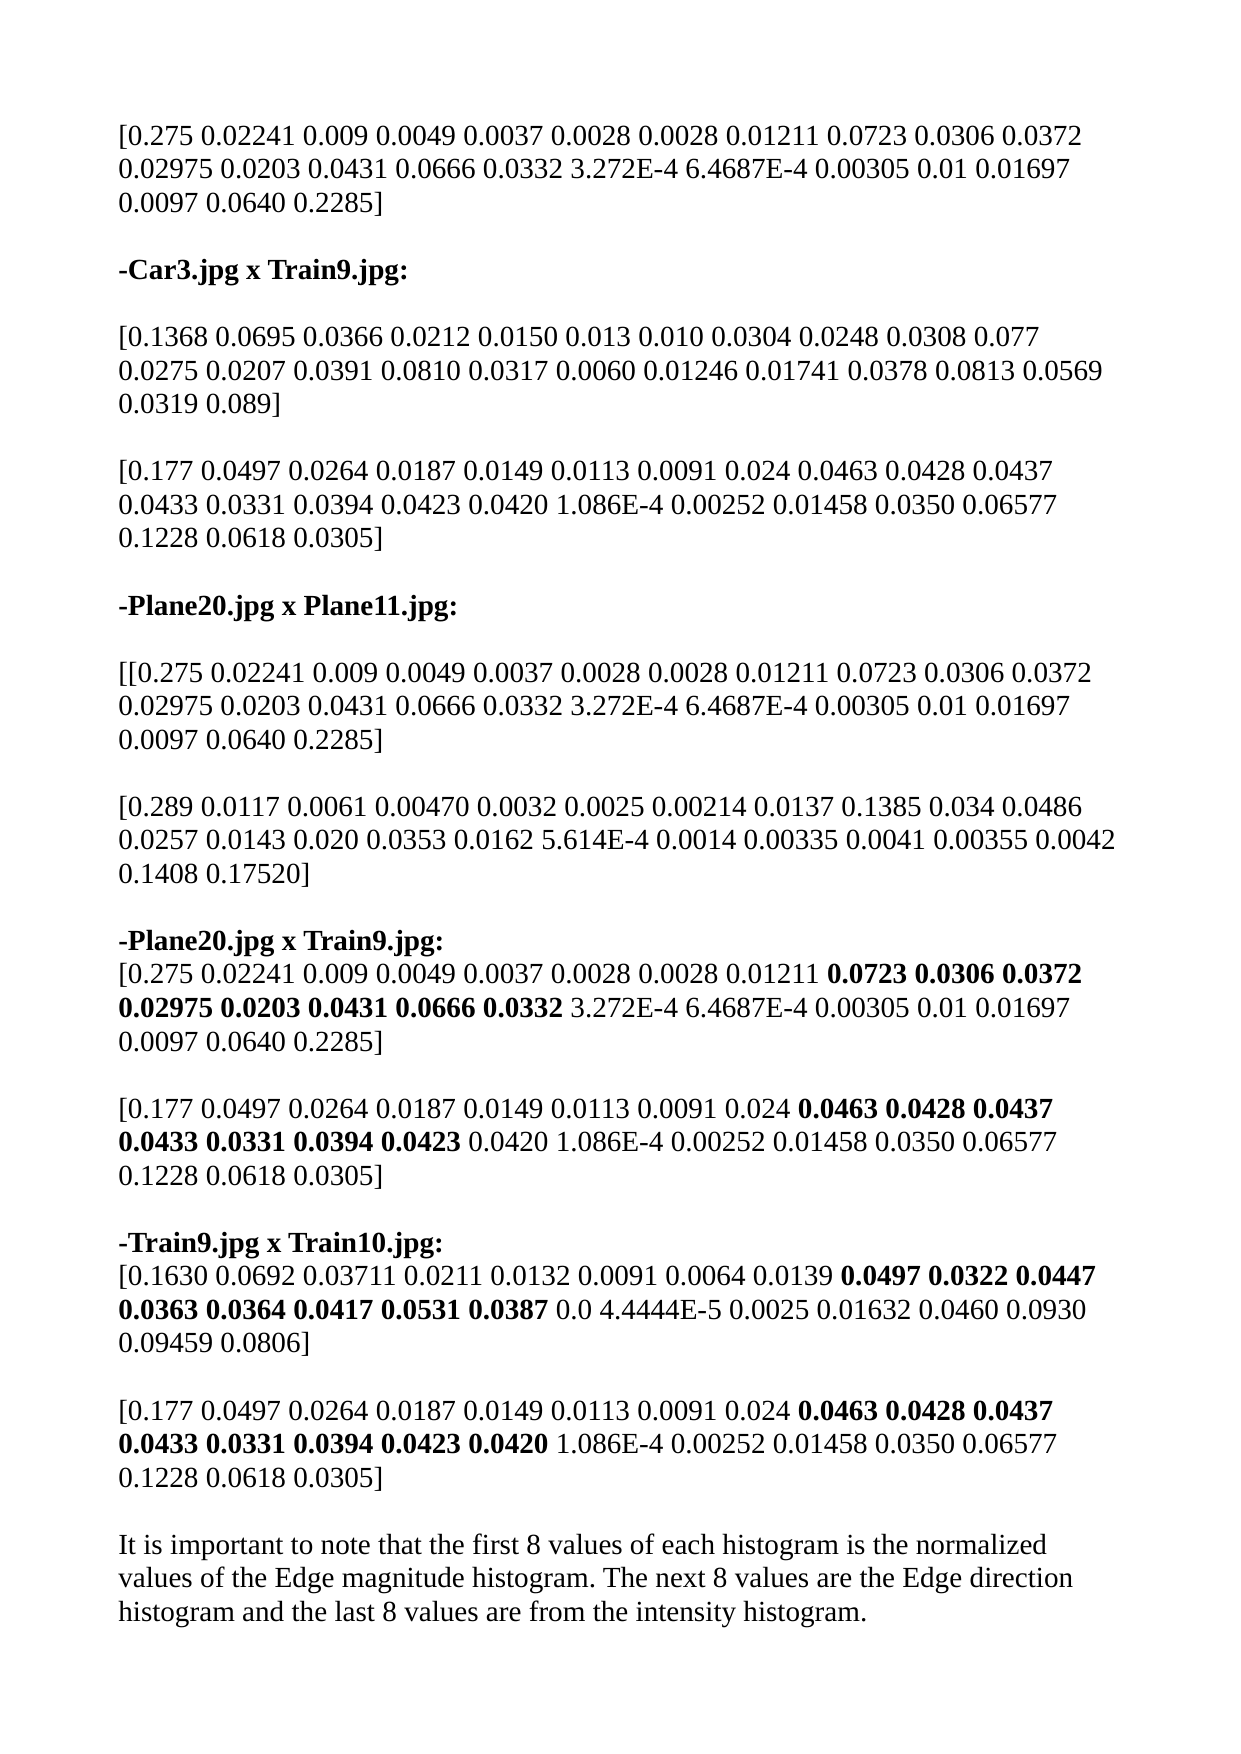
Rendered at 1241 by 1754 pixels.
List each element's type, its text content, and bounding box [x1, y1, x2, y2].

text -Car3.jpg x Train9.jpg: [118, 252, 1122, 286]
text -Train9.jpg x Train10.jpg: [118, 1225, 1122, 1258]
text -Plane20.jpg x Plane11.jpg: [118, 588, 1122, 621]
text [0.177 0.0497 0.0264 0.0187 0.0149 0.0113 0.0091 0.024 0.0463 0.0428 0.0437 0.0433 0.0331 0.0394 0.0423 0.0420 1.086E-4 0.00252 0.01458 0.0350 0.06577 0.1228 0.0618 0.0305] [118, 1091, 1122, 1191]
text It is important to note that the first 8 values of each histogram is the normalized values of the Edge magnitude histogram. The next 8 values are the Edge direction histogram and the last 8 values are from the intensity histogram. [118, 1527, 1122, 1627]
text [0.289 0.0117 0.0061 0.00470 0.0032 0.0025 0.00214 0.0137 0.1385 0.034 0.0486 0.0257 0.0143 0.020 0.0353 0.0162 5.614E-4 0.0014 0.00335 0.0041 0.00355 0.0042 0.1408 0.17520] [118, 789, 1122, 889]
text [0.275 0.02241 0.009 0.0049 0.0037 0.0028 0.0028 0.01211 0.0723 0.0306 0.0372 0.02975 0.0203 0.0431 0.0666 0.0332 3.272E-4 6.4687E-4 0.00305 0.01 0.01697 0.0097 0.0640 0.2285] [118, 957, 1122, 1057]
text [0.177 0.0497 0.0264 0.0187 0.0149 0.0113 0.0091 0.024 0.0463 0.0428 0.0437 0.0433 0.0331 0.0394 0.0423 0.0420 1.086E-4 0.00252 0.01458 0.0350 0.06577 0.1228 0.0618 0.0305] [118, 453, 1122, 554]
text [0.1630 0.0692 0.03711 0.0211 0.0132 0.0091 0.0064 0.0139 0.0497 0.0322 0.0447 0.0363 0.0364 0.0417 0.0531 0.0387 0.0 4.4444E-5 0.0025 0.01632 0.0460 0.0930 0.09459 0.0806] [118, 1258, 1122, 1359]
text -Plane20.jpg x Train9.jpg: [118, 923, 1122, 957]
text [0.177 0.0497 0.0264 0.0187 0.0149 0.0113 0.0091 0.024 0.0463 0.0428 0.0437 0.0433 0.0331 0.0394 0.0423 0.0420 1.086E-4 0.00252 0.01458 0.0350 0.06577 0.1228 0.0618 0.0305] [118, 1393, 1122, 1493]
text [[0.275 0.02241 0.009 0.0049 0.0037 0.0028 0.0028 0.01211 0.0723 0.0306 0.0372 0.02975 0.0203 0.0431 0.0666 0.0332 3.272E-4 6.4687E-4 0.00305 0.01 0.01697 0.0097 0.0640 0.2285] [118, 655, 1122, 755]
text [0.275 0.02241 0.009 0.0049 0.0037 0.0028 0.0028 0.01211 0.0723 0.0306 0.0372 0.02975 0.0203 0.0431 0.0666 0.0332 3.272E-4 6.4687E-4 0.00305 0.01 0.01697 0.0097 0.0640 0.2285] [118, 118, 1122, 219]
text [0.1368 0.0695 0.0366 0.0212 0.0150 0.013 0.010 0.0304 0.0248 0.0308 0.077 0.0275 0.0207 0.0391 0.0810 0.0317 0.0060 0.01246 0.01741 0.0378 0.0813 0.0569 0.0319 0.089] [118, 319, 1122, 420]
